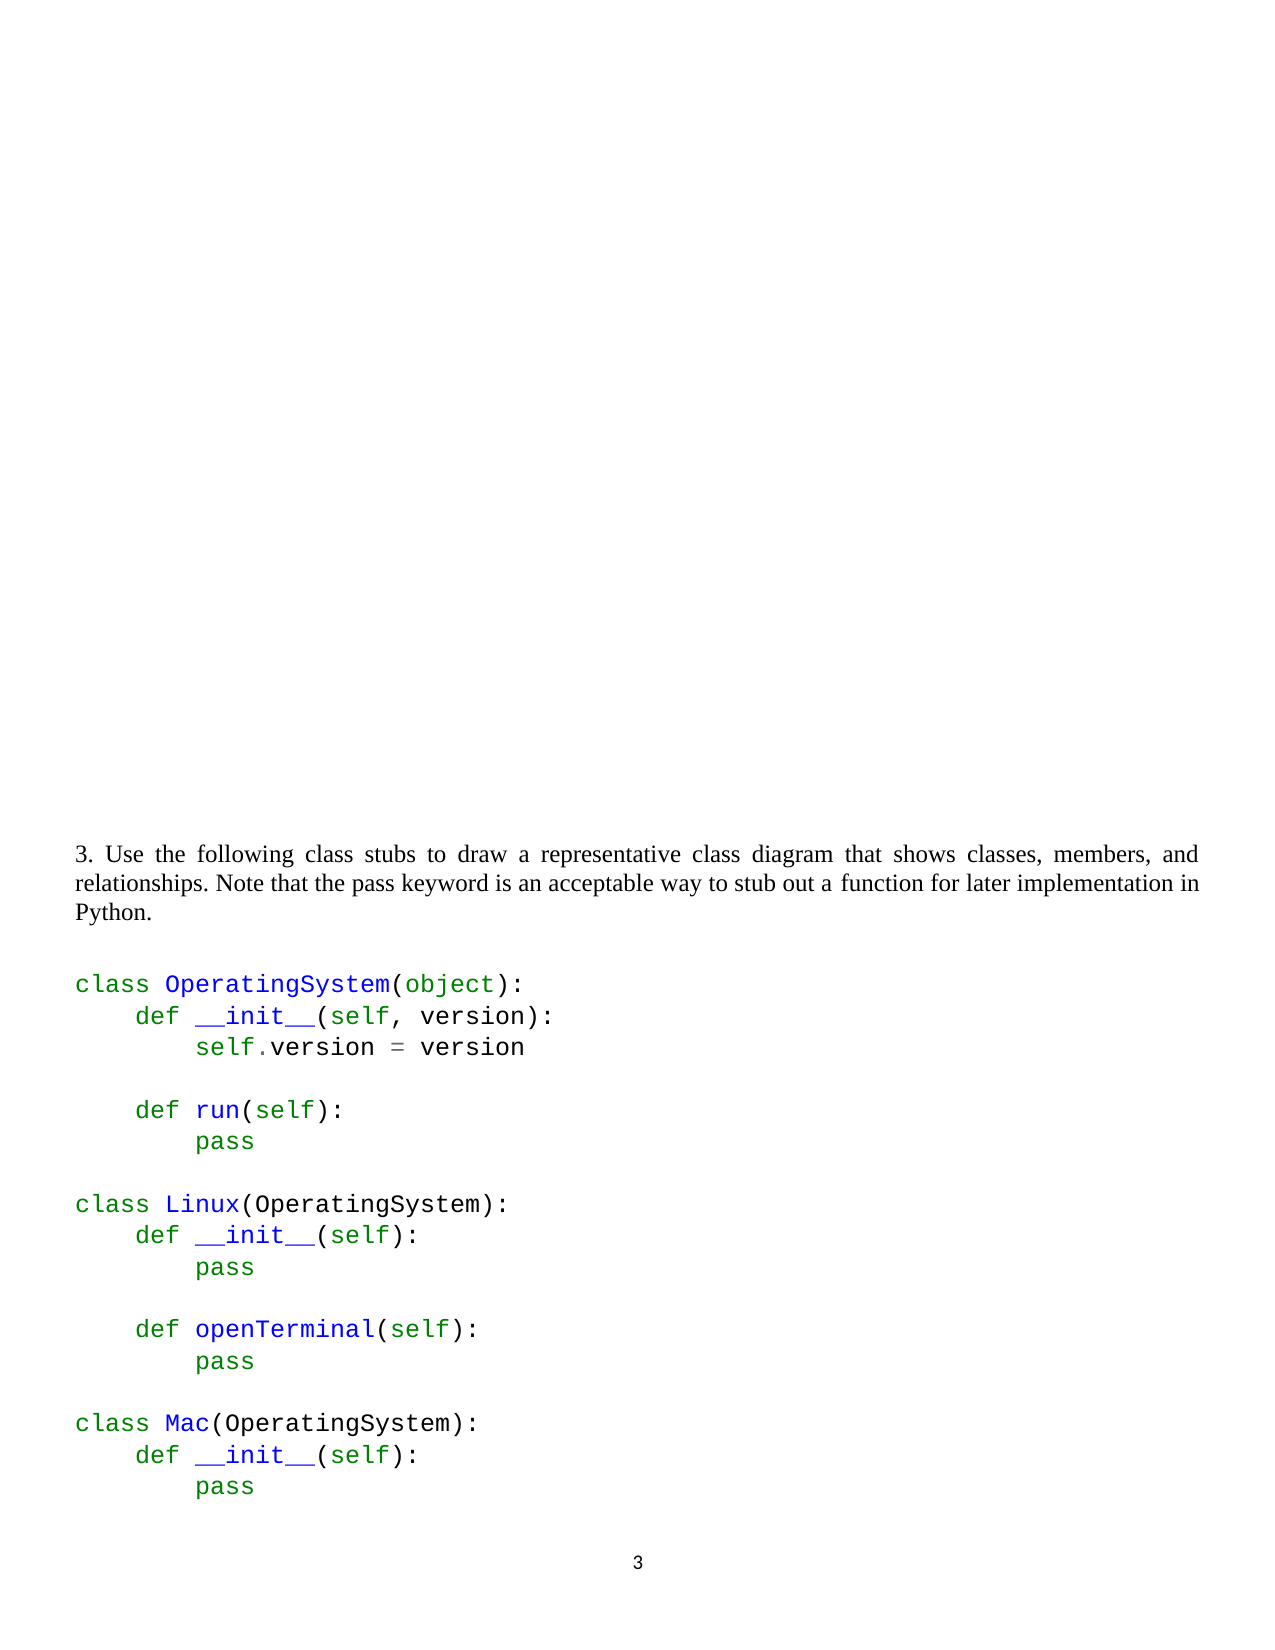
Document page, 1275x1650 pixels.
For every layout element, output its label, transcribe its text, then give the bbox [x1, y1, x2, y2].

text def __init__(self): [75, 1442, 1200, 1471]
text class Mac(OperatingSystem): [75, 1411, 1200, 1439]
text 3. Use the following class stubs to draw a representative class diagram that shows classes, members, and relationships. Note that the pass keyword is an acceptable way to stub out a function for later implementation in Python. [75, 839, 1200, 925]
text def __init__(self, version): [75, 1003, 1200, 1032]
text def openTerminal(self): [75, 1317, 1200, 1345]
text self.version = version [75, 1035, 1200, 1063]
text def run(self): [75, 1097, 1200, 1126]
text pass [75, 1474, 1200, 1502]
text class OperatingSystem(object): [75, 972, 1200, 1000]
text pass [75, 1348, 1200, 1377]
text class Linux(OperatingSystem): [75, 1192, 1200, 1220]
text pass [75, 1254, 1200, 1283]
text def __init__(self): [75, 1223, 1200, 1251]
text pass [75, 1129, 1200, 1157]
